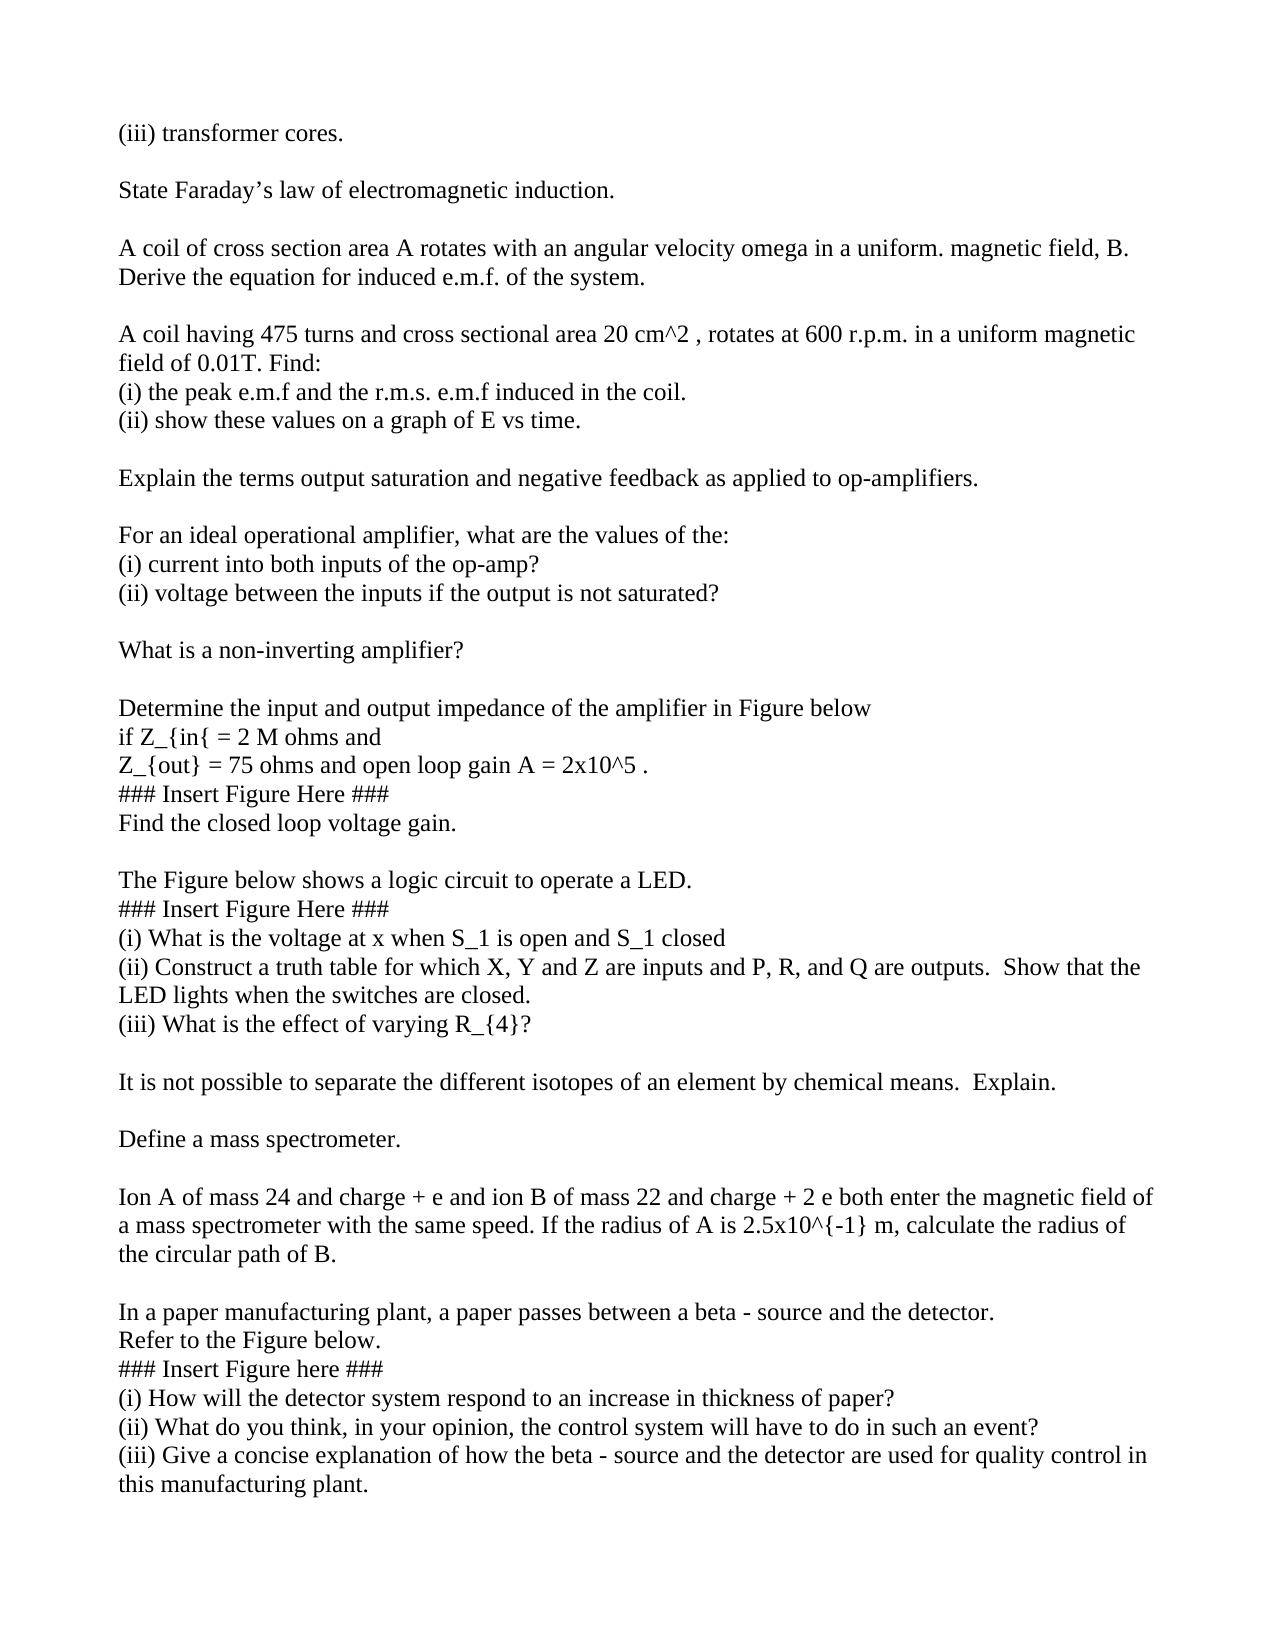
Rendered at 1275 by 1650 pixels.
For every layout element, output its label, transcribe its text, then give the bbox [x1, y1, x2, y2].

text The Figure below shows a logic circuit to operate a LED. [118, 866, 1157, 894]
text Refer to the Figure below. [118, 1326, 1157, 1354]
text if Z_{in{ = 2 M ohms and [118, 722, 1157, 751]
text Z_{out} = 75 ohms and open loop gain A = 2x10^5 . [118, 751, 1157, 779]
text (ii) show these values on a graph of E vs time. [118, 406, 1157, 434]
text (ii) voltage between the inputs if the output is not saturated? [118, 578, 1157, 607]
text ### Insert Figure Here ### [118, 779, 1157, 808]
text In a paper manufacturing plant, a paper passes between a beta - source and the detector. [118, 1297, 1157, 1326]
text State Faraday’s law of electromagnetic induction. [118, 176, 1157, 204]
text A coil of cross section area A rotates with an angular velocity omega in a uniform. magnetic field, B. Derive the equation for induced e.m.f. of the system. [118, 233, 1157, 291]
text (iii) What is the effect of varying R_{4}? [118, 1009, 1157, 1038]
text It is not possible to separate the different isotopes of an element by chemical means. Explain. [118, 1067, 1157, 1096]
text (i) What is the voltage at x when S_1 is open and S_1 closed [118, 923, 1157, 952]
text Ion A of mass 24 and charge + e and ion B of mass 22 and charge + 2 e both enter the magnetic field of a mass spectrometer with the same speed. If the radius of A is 2.5x10^{-1} m, calculate the radius of the circular path of B. [118, 1182, 1157, 1268]
text A coil having 475 turns and cross sectional area 20 cm^2 , rotates at 600 r.p.m. in a uniform magnetic field of 0.01T. Find: [118, 319, 1157, 377]
text What is a non-inverting amplifier? [118, 636, 1157, 664]
text (iii) transformer cores. [118, 118, 1157, 147]
text ### Insert Figure Here ### [118, 894, 1157, 923]
text (iii) Give a concise explanation of how the beta - source and the detector are used for quality control in this manufacturing plant. [118, 1441, 1157, 1498]
text Explain the terms output saturation and negative feedback as applied to op-amplifiers. [118, 463, 1157, 492]
text (i) How will the detector system respond to an increase in thickness of paper? [118, 1383, 1157, 1412]
text (i) the peak e.m.f and the r.m.s. e.m.f induced in the coil. [118, 377, 1157, 406]
text (ii) What do you think, in your opinion, the control system will have to do in such an event? [118, 1412, 1157, 1441]
text Determine the input and output impedance of the amplifier in Figure below [118, 693, 1157, 722]
text (ii) Construct a truth table for which X, Y and Z are inputs and P, R, and Q are outputs. Show that the LED lights when the switches are closed. [118, 952, 1157, 1009]
text (i) current into both inputs of the op-amp? [118, 549, 1157, 578]
text Define a mass spectrometer. [118, 1124, 1157, 1153]
text For an ideal operational amplifier, what are the values of the: [118, 521, 1157, 549]
text Find the closed loop voltage gain. [118, 808, 1157, 837]
text ### Insert Figure here ### [118, 1354, 1157, 1383]
